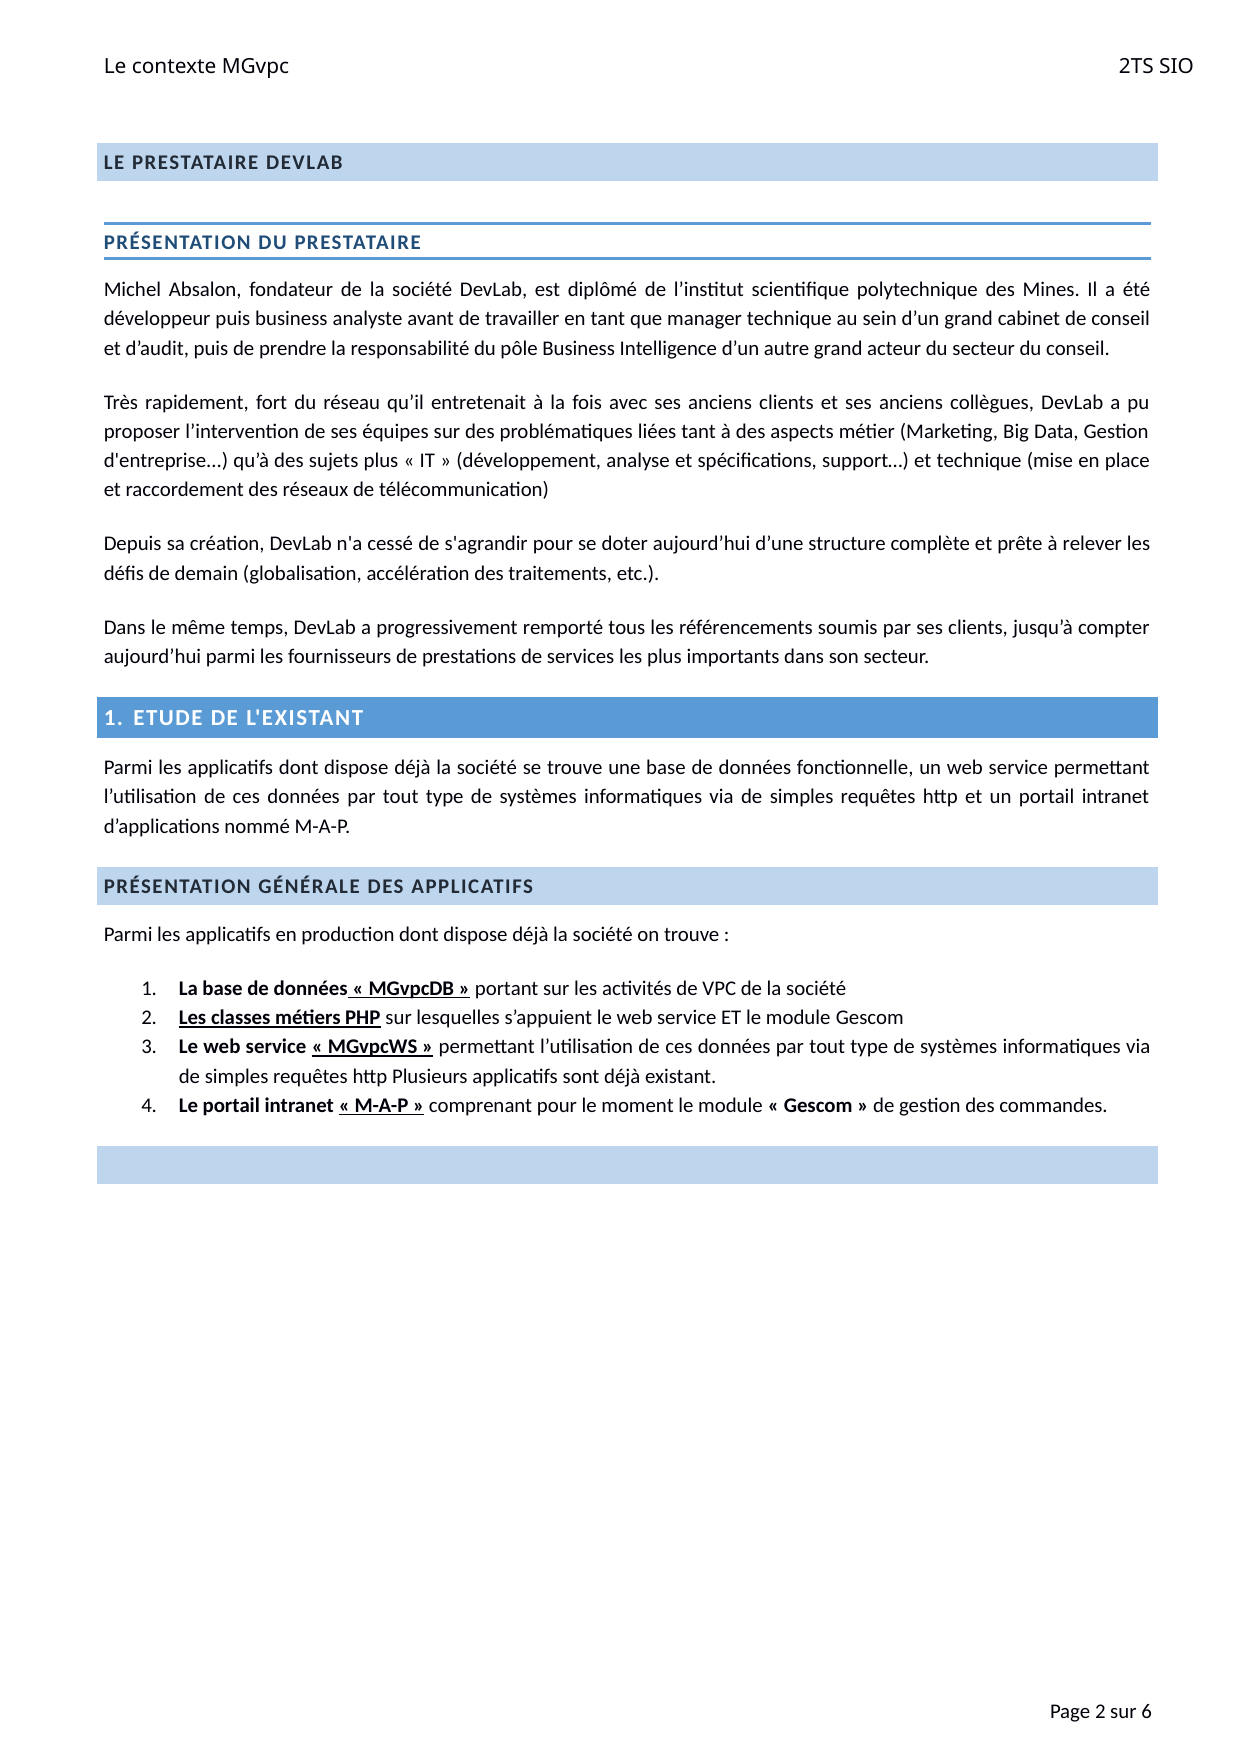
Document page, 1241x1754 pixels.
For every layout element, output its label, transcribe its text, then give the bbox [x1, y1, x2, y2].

list Les classes métiers PHP sur lesquelles s’appuient le web service ET le module Gescom [141, 1004, 1151, 1030]
text Parmi les applicatifs dont dispose déjà la société se trouve une base de données fonctionnelle, un web service permettant l’utilisation de ces données par tout type de systèmes informatiques via de simples requêtes http et un portail intranet d’applications nommé M-A-P. [103, 754, 1151, 838]
subtitle Présentation générale des applicatifs [104, 873, 1151, 899]
text Depuis sa création, DevLab n'a cessé de s'agrandir pour se doter aujourd’hui d’une structure complète et prête à relever les défis de demain (globalisation, accélération des traitements, etc.). [103, 531, 1151, 585]
list La base de données « MGvpcDB » portant sur les activités de VPC de la société [141, 975, 1151, 1001]
subtitle Etude de l'existant [104, 704, 1151, 732]
text Dans le même temps, DevLab a progressivement remporté tous les référencements soumis par ses clients, jusqu’à compter aujourd’hui parmi les fournisseurs de prestations de services les plus importants dans son secteur. [103, 614, 1151, 668]
list Le portail intranet « M-A-P » comprenant pour le moment le module « Gescom » de gestion des commandes. [141, 1092, 1151, 1117]
text Parmi les applicatifs en production dont dispose déjà la société on trouve : [103, 921, 1151, 947]
subtitle Présentation du prestataire [103, 223, 1151, 260]
list Le web service « MGvpcWS » permettant l’utilisation de ces données par tout type de systèmes informatiques via de simples requêtes http Plusieurs applicatifs sont déjà existant. [141, 1034, 1151, 1088]
text Michel Absalon, fondateur de la société DevLab, est diplômé de l’institut scientifique polytechnique des Mines. Il a été développeur puis business analyste avant de travailler en tant que manager technique au sein d’un grand cabinet de conseil et d’audit, puis de prendre la responsabilité du pôle Business Intelligence d’un autre grand acteur du secteur du conseil. [103, 276, 1151, 360]
subtitle Le prestataire DevLab [104, 149, 1151, 175]
text Très rapidement, fort du réseau qu’il entretenait à la fois avec ses anciens clients et ses anciens collègues, DevLab a pu proposer l’intervention de ses équipes sur des problématiques liées tant à des aspects métier (Marketing, Big Data, Gestion d'entreprise...) qu’à des sujets plus « IT » (développement, analyse et spécifications, support…) et technique (mise en place et raccordement des réseaux de télécommunication) [103, 389, 1151, 502]
